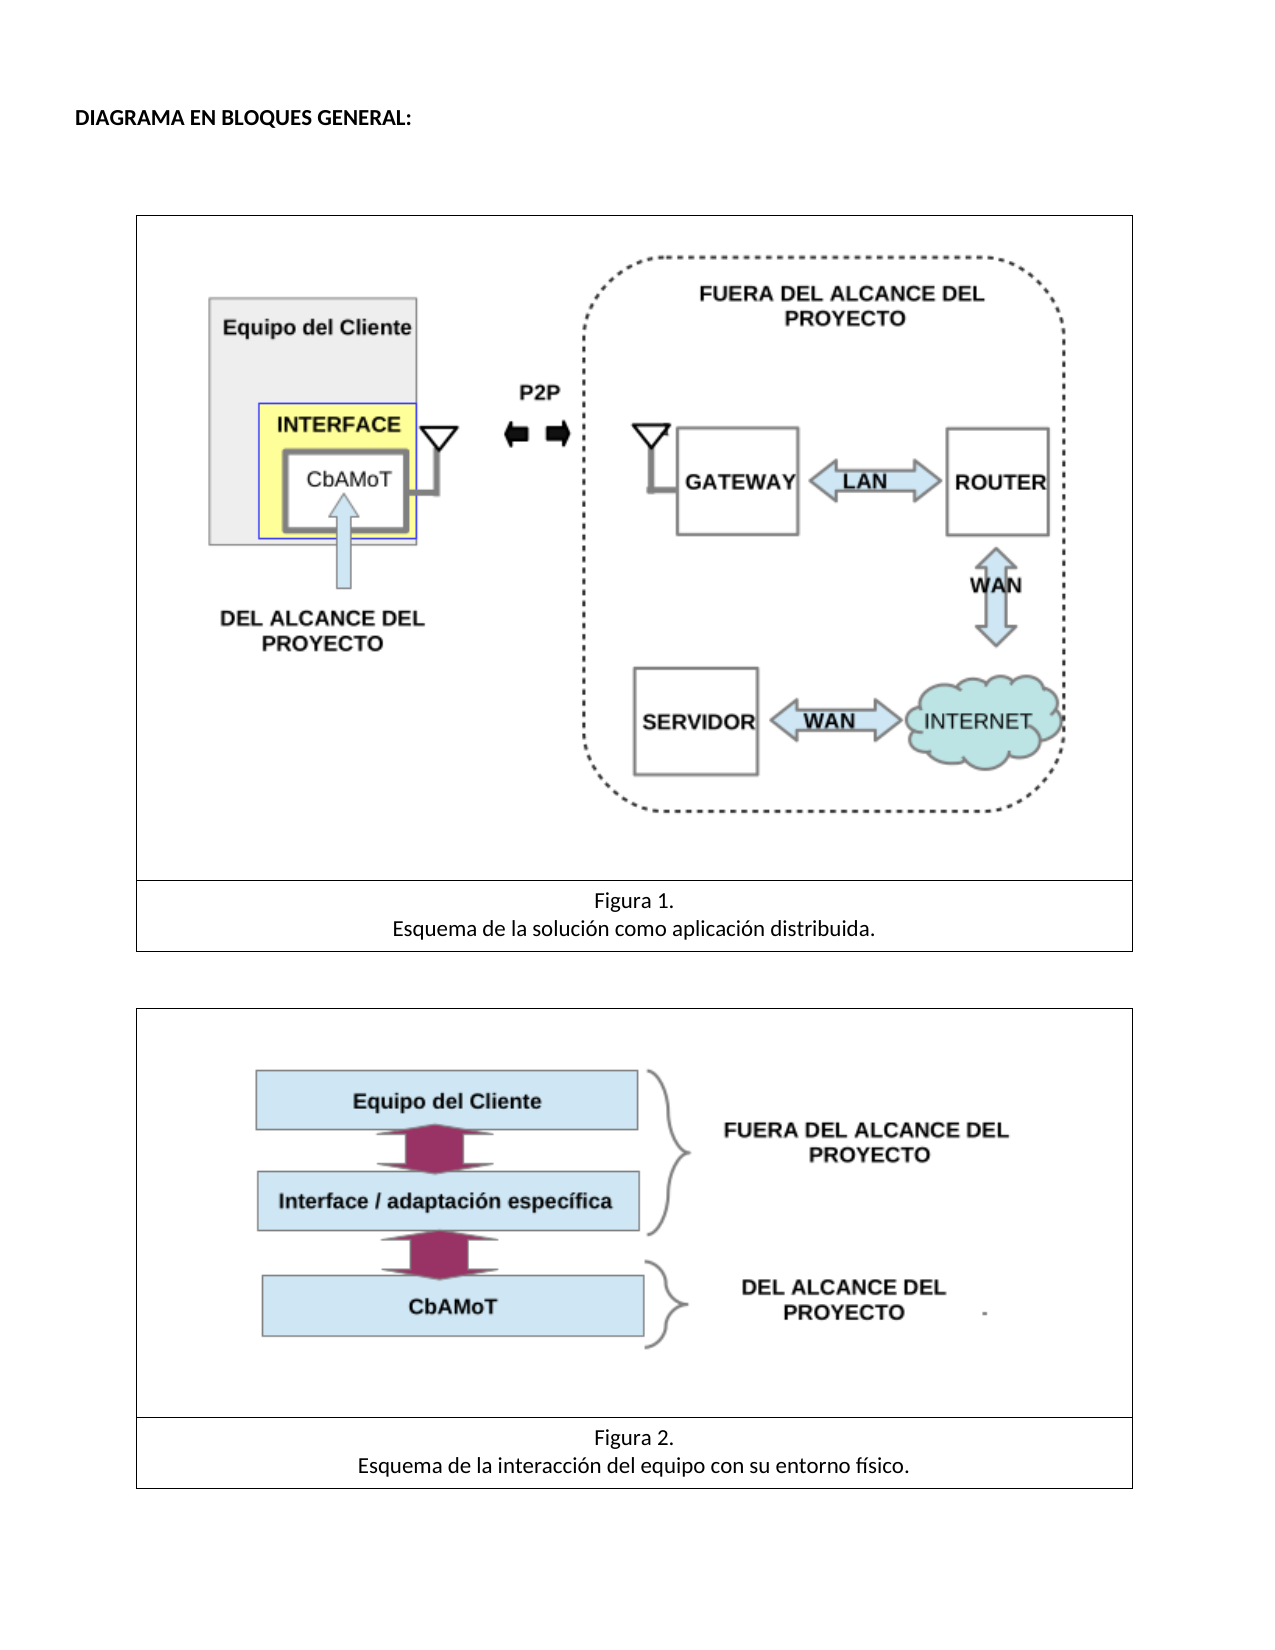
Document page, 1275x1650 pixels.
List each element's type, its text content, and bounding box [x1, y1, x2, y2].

table_header [137, 216, 1132, 880]
picture [193, 232, 1075, 824]
picture [234, 1039, 1034, 1362]
table_header [137, 1009, 1132, 1417]
table_cell Figura 1. Esquema de la solución como aplicación distribuida. [137, 881, 1132, 951]
text DIAGRAMA EN BLOQUES GENERAL: [75, 103, 1200, 131]
table_cell Figura 2. Esquema de la interacción del equipo con su entorno físico. [137, 1418, 1132, 1488]
